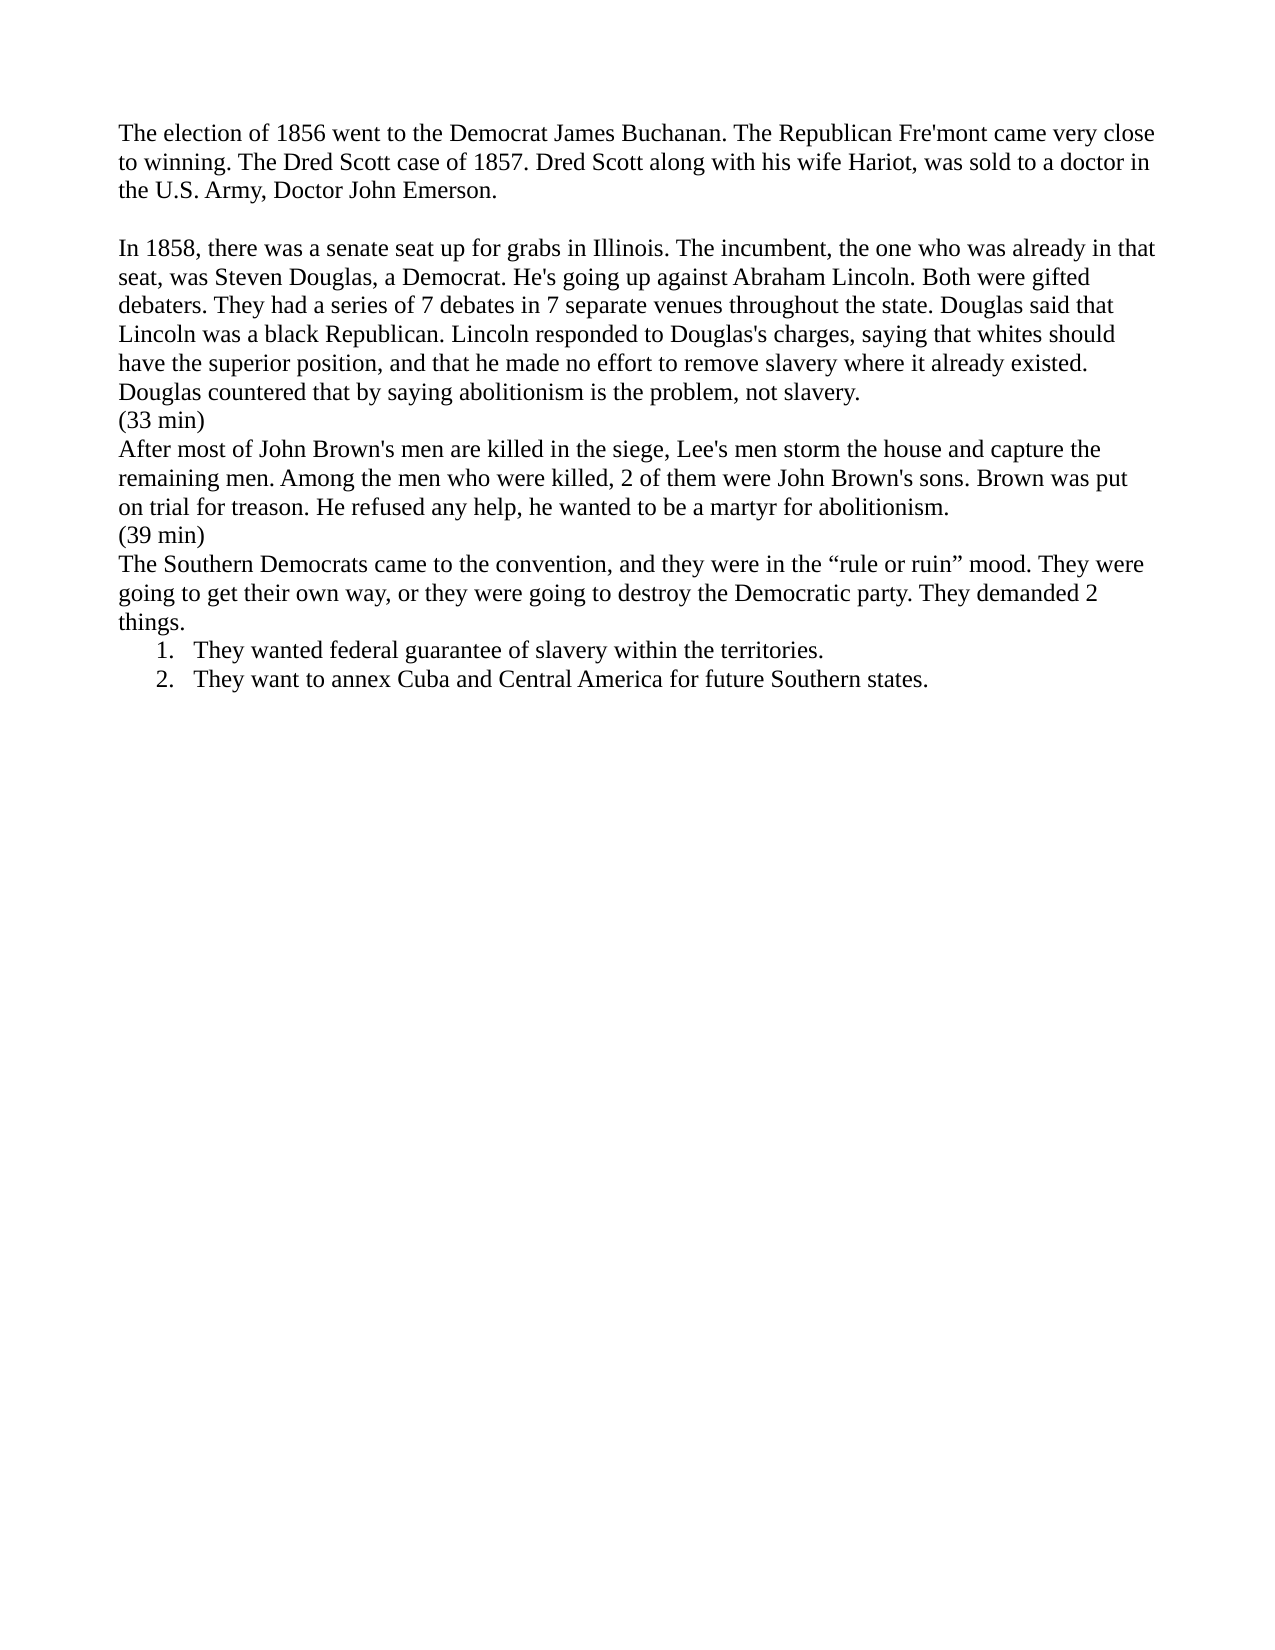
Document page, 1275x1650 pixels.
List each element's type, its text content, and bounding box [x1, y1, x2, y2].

text The Southern Democrats came to the convention, and they were in the “rule or ruin” mood. They were going to get their own way, or they were going to destroy the Democratic party. They demanded 2 things. [118, 549, 1157, 636]
list They wanted federal guarantee of slavery within the territories. [156, 636, 1157, 664]
text The election of 1856 went to the Democrat James Buchanan. The Republican Fre'mont came very close to winning. The Dred Scott case of 1857. Dred Scott along with his wife Hariot, was sold to a doctor in the U.S. Army, Doctor John Emerson. [118, 118, 1157, 204]
text In 1858, there was a senate seat up for grabs in Illinois. The incumbent, the one who was already in that seat, was Steven Douglas, a Democrat. He's going up against Abraham Lincoln. Both were gifted debaters. They had a series of 7 debates in 7 separate venues throughout the state. Douglas said that Lincoln was a black Republican. Lincoln responded to Douglas's charges, saying that whites should have the superior position, and that he made no effort to remove slavery where it already existed. Douglas countered that by saying abolitionism is the problem, not slavery. [118, 233, 1157, 406]
text (39 min) [118, 521, 1157, 549]
text After most of John Brown's men are killed in the siege, Lee's men storm the house and capture the remaining men. Among the men who were killed, 2 of them were John Brown's sons. Brown was put on trial for treason. He refused any help, he wanted to be a martyr for abolitionism. [118, 434, 1157, 521]
list They want to annex Cuba and Central America for future Southern states. [156, 664, 1157, 693]
text (33 min) [118, 406, 1157, 434]
